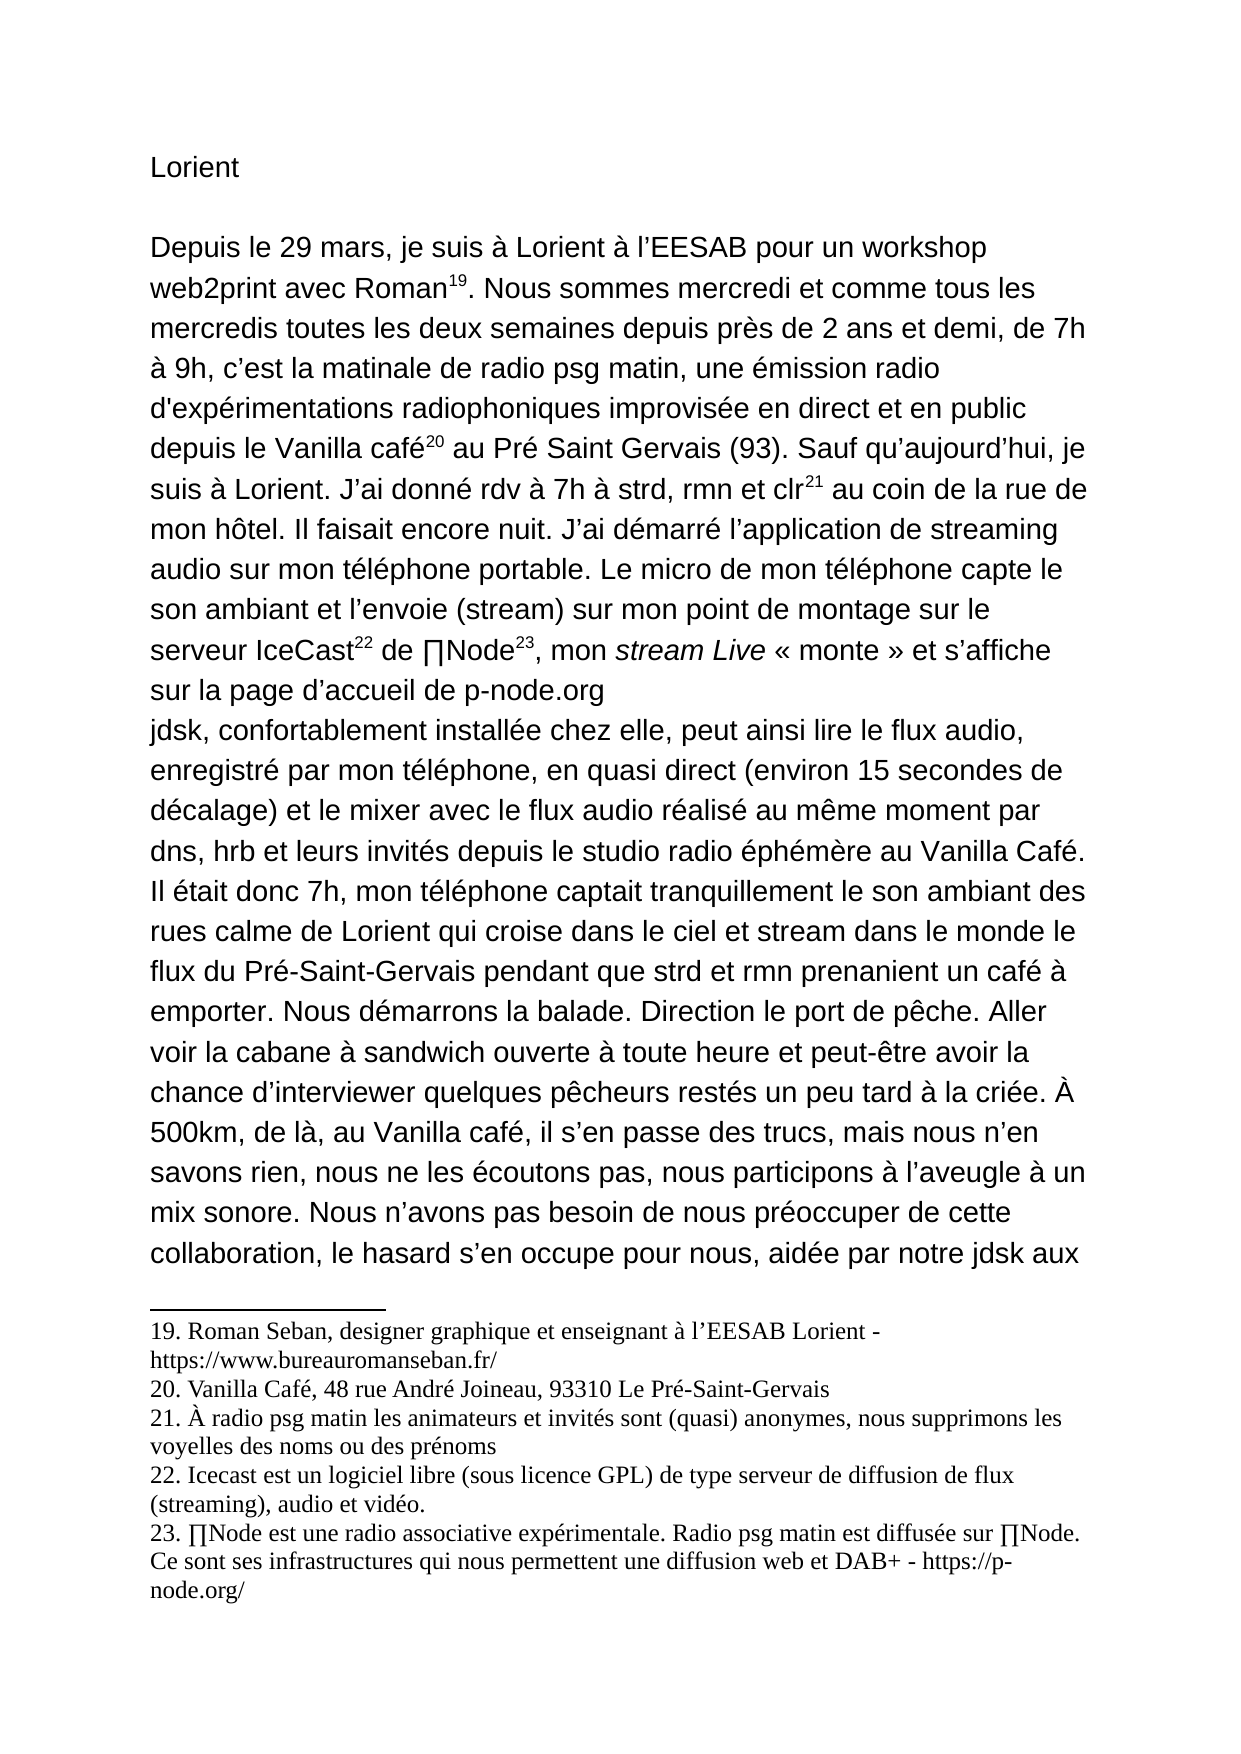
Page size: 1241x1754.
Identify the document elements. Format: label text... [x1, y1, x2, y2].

text Depuis le 29 mars, je suis à Lorient à l’EESAB pour un workshop web2print avec Roman. Nous sommes mercredi et comme tous les mercredis toutes les deux semaines depuis près de 2 ans et demi, de 7h à 9h, c’est la matinale de radio psg matin, une émission radio d'expérimentations radiophoniques improvisée en direct et en public depuis le Vanilla café au Pré Saint Gervais (93). Sauf qu’aujourd’hui, je suis à Lorient. J’ai donné rdv à 7h à strd, rmn et clr au coin de la rue de mon hôtel. Il faisait encore nuit. J’ai démarré l’application de streaming audio sur mon téléphone portable. Le micro de mon téléphone capte le son ambiant et l’envoie (stream) sur mon point de montage sur le serveur IceCast de ∏Node, mon stream Live « monte » et s’affiche sur la page d’accueil de p-node.org [150, 230, 1090, 706]
text jdsk, confortablement installée chez elle, peut ainsi lire le flux audio, enregistré par mon téléphone, en quasi direct (environ 15 secondes de décalage) et le mixer avec le flux audio réalisé au même moment par dns, hrb et leurs invités depuis le studio radio éphémère au Vanilla Café. Il était donc 7h, mon téléphone captait tranquillement le son ambiant des rues calme de Lorient qui croise dans le ciel et stream dans le monde le flux du Pré-Saint-Gervais pendant que strd et rmn prenanient un café à emporter. Nous démarrons la balade. Direction le port de pêche. Aller voir la cabane à sandwich ouverte à toute heure et peut-être avoir la chance d’interviewer quelques pêcheurs restés un peu tard à la criée. À 500km, de là, au Vanilla café, il s’en passe des trucs, mais nous n’en savons rien, nous ne les écoutons pas, nous participons à l’aveugle à un mix sonore. Nous n’avons pas besoin de nous préoccuper de cette collaboration, le hasard s’en occupe pour nous, aidée par notre jdsk aux [150, 713, 1090, 1269]
text Lorient [150, 150, 1090, 183]
text . Roman Seban, designer graphique et enseignant à l’EESAB Lorient - https://www.bureauromanseban.fr/ [150, 1316, 1090, 1374]
text . ∏Node est une radio associative expérimentale. Radio psg matin est diffusée sur ∏Node. Ce sont ses infrastructures qui nous permettent une diffusion web et DAB+ - https://p-node.org/ [150, 1518, 1090, 1604]
text . Icecast est un logiciel libre (sous licence GPL) de type serveur de diffusion de flux (streaming), audio et vidéo. [150, 1460, 1090, 1518]
text . À radio psg matin les animateurs et invités sont (quasi) anonymes, nous supprimons les voyelles des noms ou des prénoms [150, 1403, 1090, 1460]
text . Vanilla Café, 48 rue André Joineau, 93310 Le Pré-Saint-Gervais [150, 1374, 1090, 1403]
